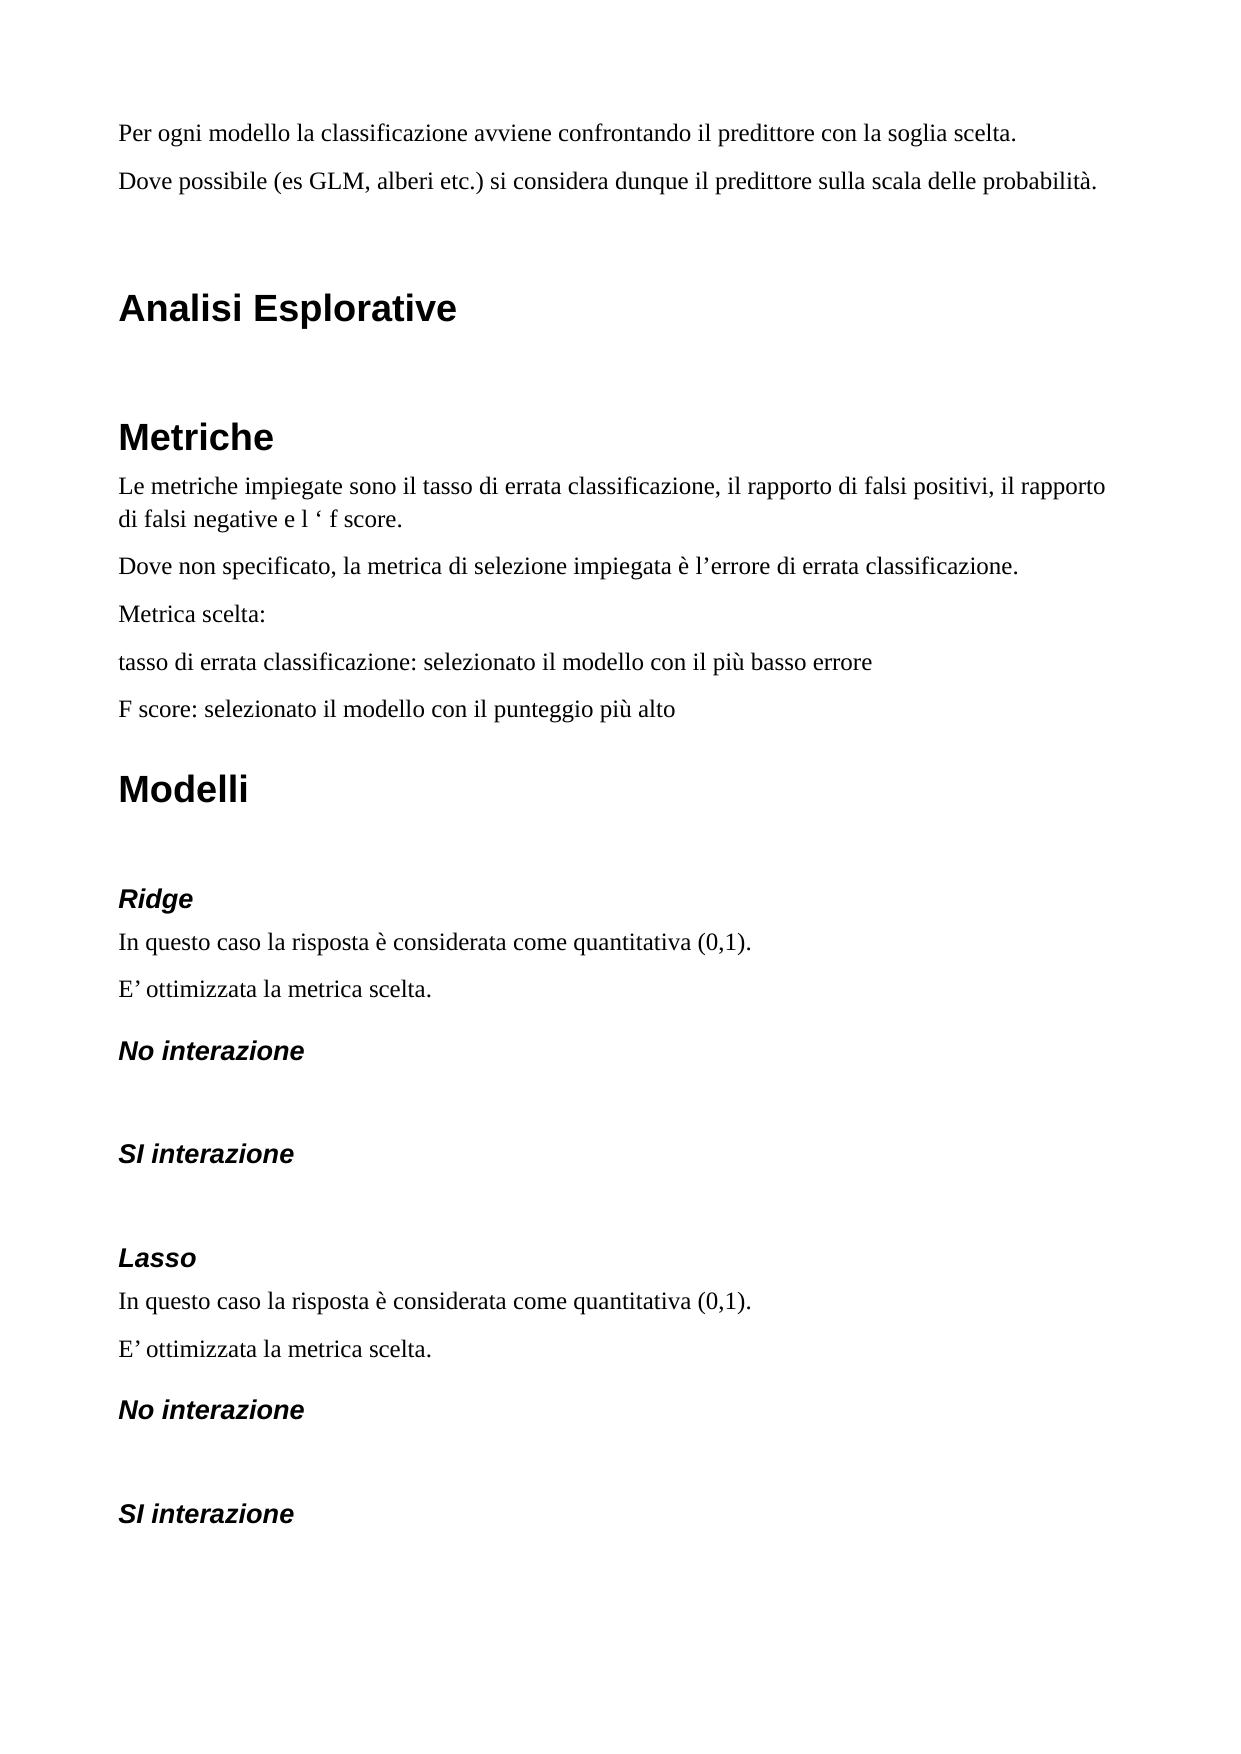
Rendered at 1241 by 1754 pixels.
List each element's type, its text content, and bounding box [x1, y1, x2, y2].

text E’ ottimizzata la metrica scelta. [118, 974, 1122, 1003]
subtitle No interazione [118, 1394, 1122, 1425]
subtitle No interazione [118, 1034, 1122, 1066]
text tasso di errata classificazione: selezionato il modello con il più basso errore [118, 647, 1122, 675]
text Dove possibile (es GLM, alberi etc.) si considera dunque il predittore sulla scala delle probabilità. [118, 166, 1122, 194]
text In questo caso la risposta è considerata come quantitativa (0,1). [118, 927, 1122, 956]
subtitle Metriche [118, 415, 1122, 458]
subtitle SI interazione [118, 1138, 1122, 1170]
subtitle Lasso [118, 1242, 1122, 1273]
text E’ ottimizzata la metrica scelta. [118, 1334, 1122, 1362]
subtitle SI interazione [118, 1498, 1122, 1529]
subtitle Analisi Esplorative [118, 286, 1122, 329]
subtitle Ridge [118, 883, 1122, 914]
text Metrica scelta: [118, 599, 1122, 628]
text Per ogni modello la classificazione avviene confrontando il predittore con la soglia scelta. [118, 118, 1122, 147]
text F score: selezionato il modello con il punteggio più alto [118, 694, 1122, 723]
subtitle Modelli [118, 767, 1122, 811]
text Le metriche impiegate sono il tasso di errata classificazione, il rapporto di falsi positivi, il rapporto di falsi negative e l ‘ f score. [118, 471, 1122, 533]
text In questo caso la risposta è considerata come quantitativa (0,1). [118, 1286, 1122, 1315]
text Dove non specificato, la metrica di selezione impiegata è l’errore di errata classificazione. [118, 551, 1122, 580]
